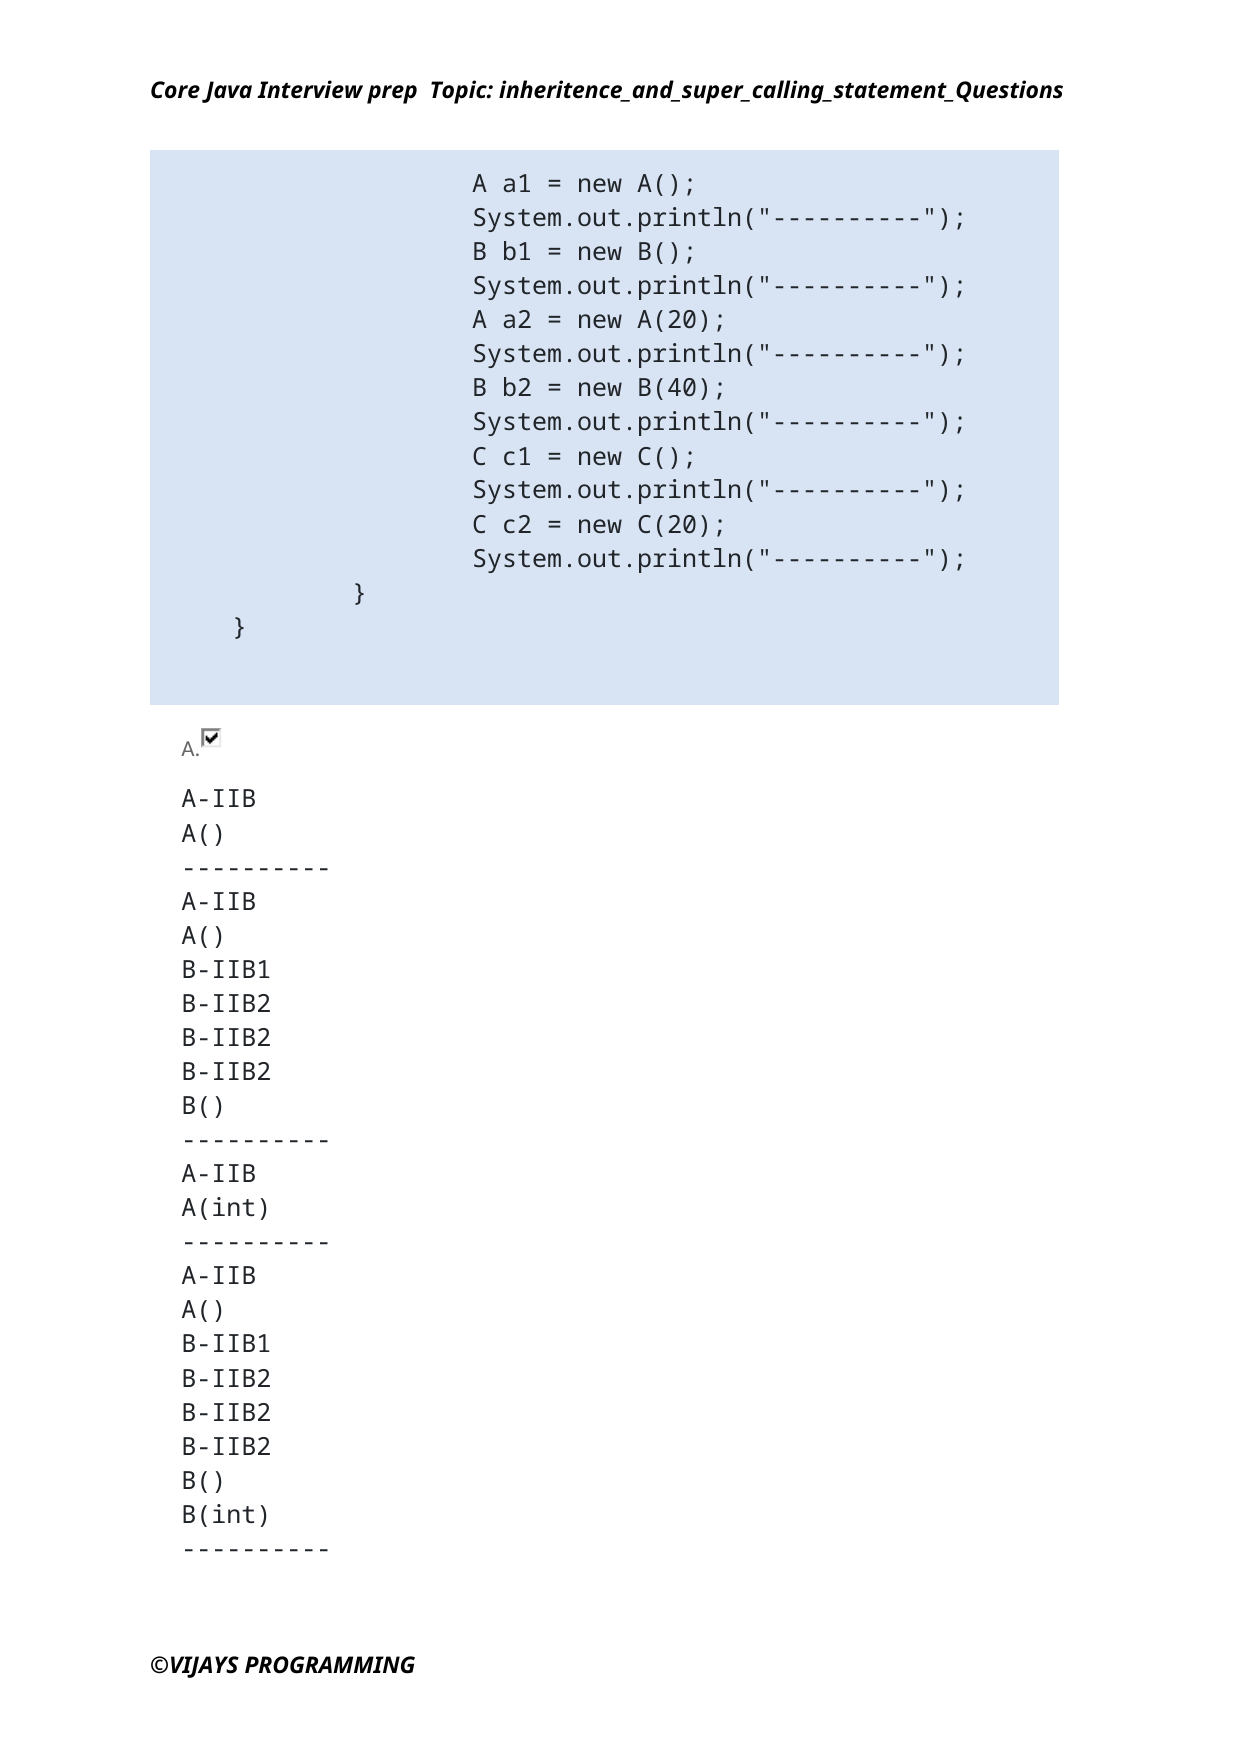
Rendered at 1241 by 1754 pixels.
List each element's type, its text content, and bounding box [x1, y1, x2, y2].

table_cell A a1 = new A(); System.out.println("----------"); B b1 = new B(); System.out.println("----------"); A a2 = new A(20); System.out.println("----------"); B b2 = new B(40); System.out.println("----------"); C c1 = new C(); System.out.println("----------"); C c2 = new C(20); System.out.println("----------"); } } [216, 150, 1059, 705]
table_cell [1060, 150, 1090, 705]
table_cell [150, 705, 1090, 1580]
table_cell [150, 150, 216, 705]
table_header A. A-IIB A() ---------- A-IIB A() B-IIB1 B-IIB2 B-IIB2 B-IIB2 B() ---------- A-IIB A(int) ---------- A-IIB A() B-IIB1 B-IIB2 B-IIB2 B-IIB2 B() B(int) [181, 721, 332, 1564]
